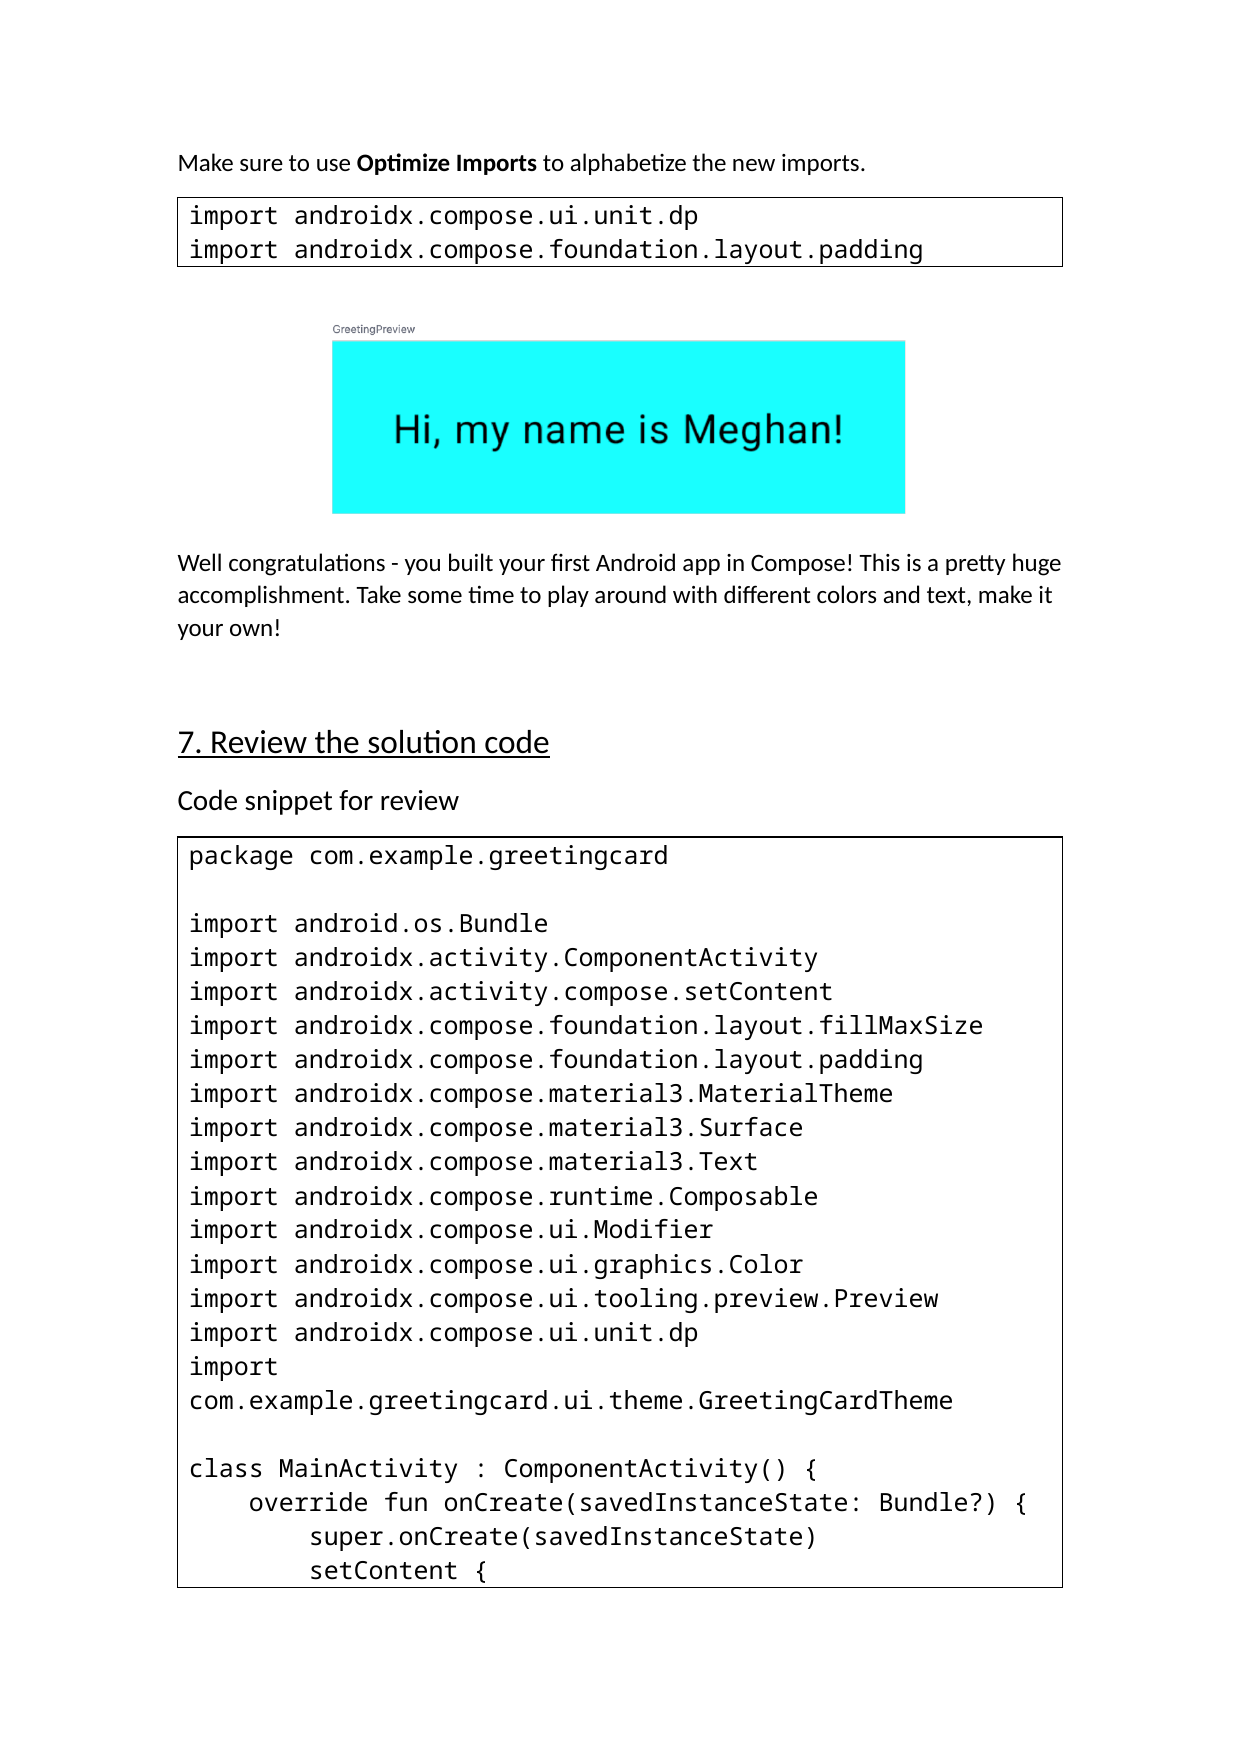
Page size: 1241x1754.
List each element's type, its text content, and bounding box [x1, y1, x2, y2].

text 7. Review the solution code [177, 722, 1063, 762]
text Make sure to use Optimize Imports to alphabetize the new imports. [177, 148, 1063, 178]
table_header package com.example.greetingcard import android.os.Bundle import androidx.activity.ComponentActivity import androidx.activity.compose.setContent import androidx.compose.foundation.layout.fillMaxSize import androidx.compose.foundation.layout.padding import androidx.compose.material3.MaterialTheme import androidx.compose.material3.Surface import androidx.compose.material3.Text import androidx.compose.runtime.Composable import androidx.compose.ui.Modifier import androidx.compose.ui.graphics.Color import androidx.compose.ui.tooling.preview.Preview import androidx.compose.ui.unit.dp import com.example.greetingcard.ui.theme.GreetingCardTheme class MainActivity : ComponentActivity() { override fun onCreate(savedInstanceState: Bundle?) { super.onCreate(savedInstanceState) setContent { [178, 838, 1062, 1587]
text Well congratulations - you built your first Android app in Compose! This is a pretty huge accomplishment. Take some time to play around with different colors and text, make it your own! [177, 547, 1063, 643]
text Code snippet for review [177, 782, 1063, 817]
table_header import androidx.compose.ui.unit.dp import androidx.compose.foundation.layout.padding [178, 198, 1062, 266]
